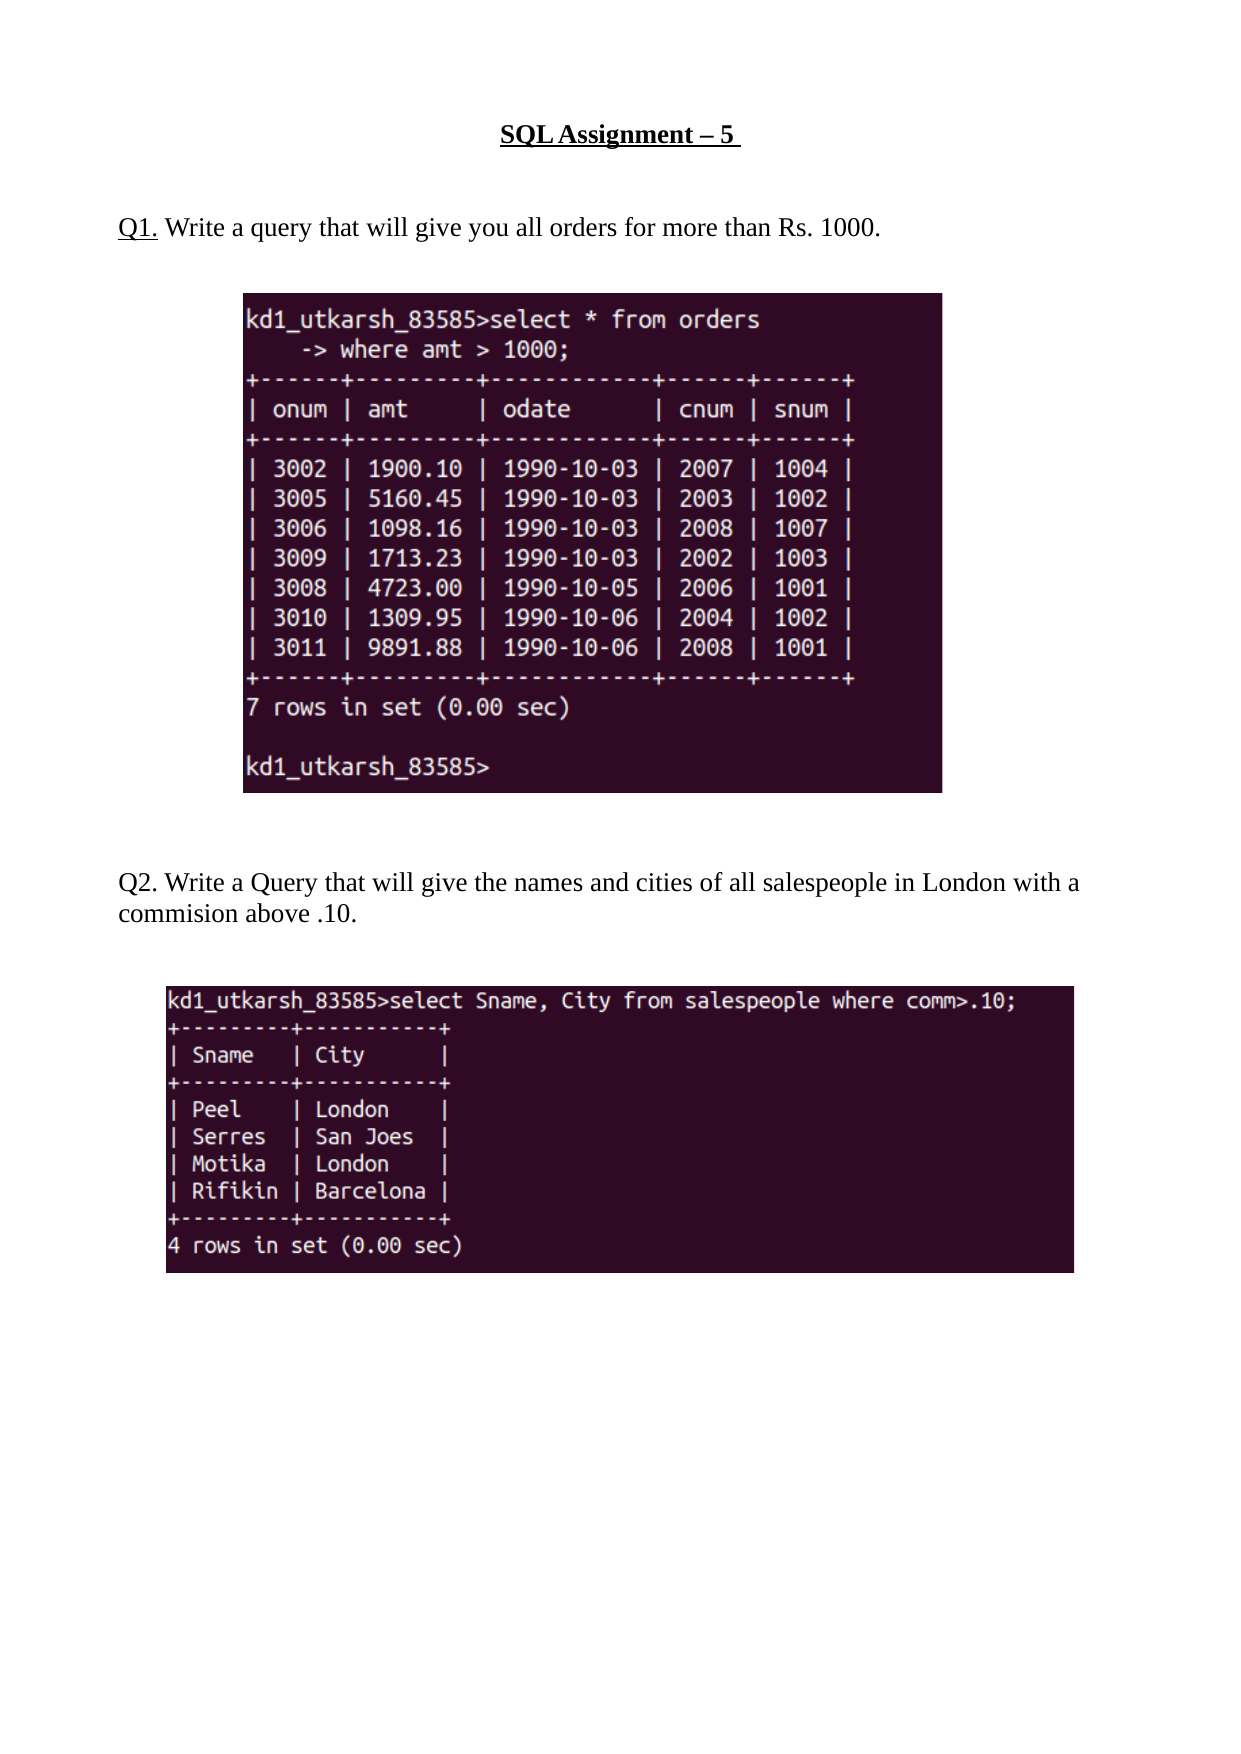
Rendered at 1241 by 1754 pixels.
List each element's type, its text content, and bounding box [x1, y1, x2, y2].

text Q1. Write a query that will give you all orders for more than Rs. 1000. [118, 212, 1122, 243]
text Q2. Write a Query that will give the names and cities of all salespeople in London with a commision above .10. [118, 866, 1122, 928]
text SQL Assignment – 5 [118, 118, 1122, 149]
picture [166, 986, 1075, 1273]
picture [243, 293, 943, 793]
